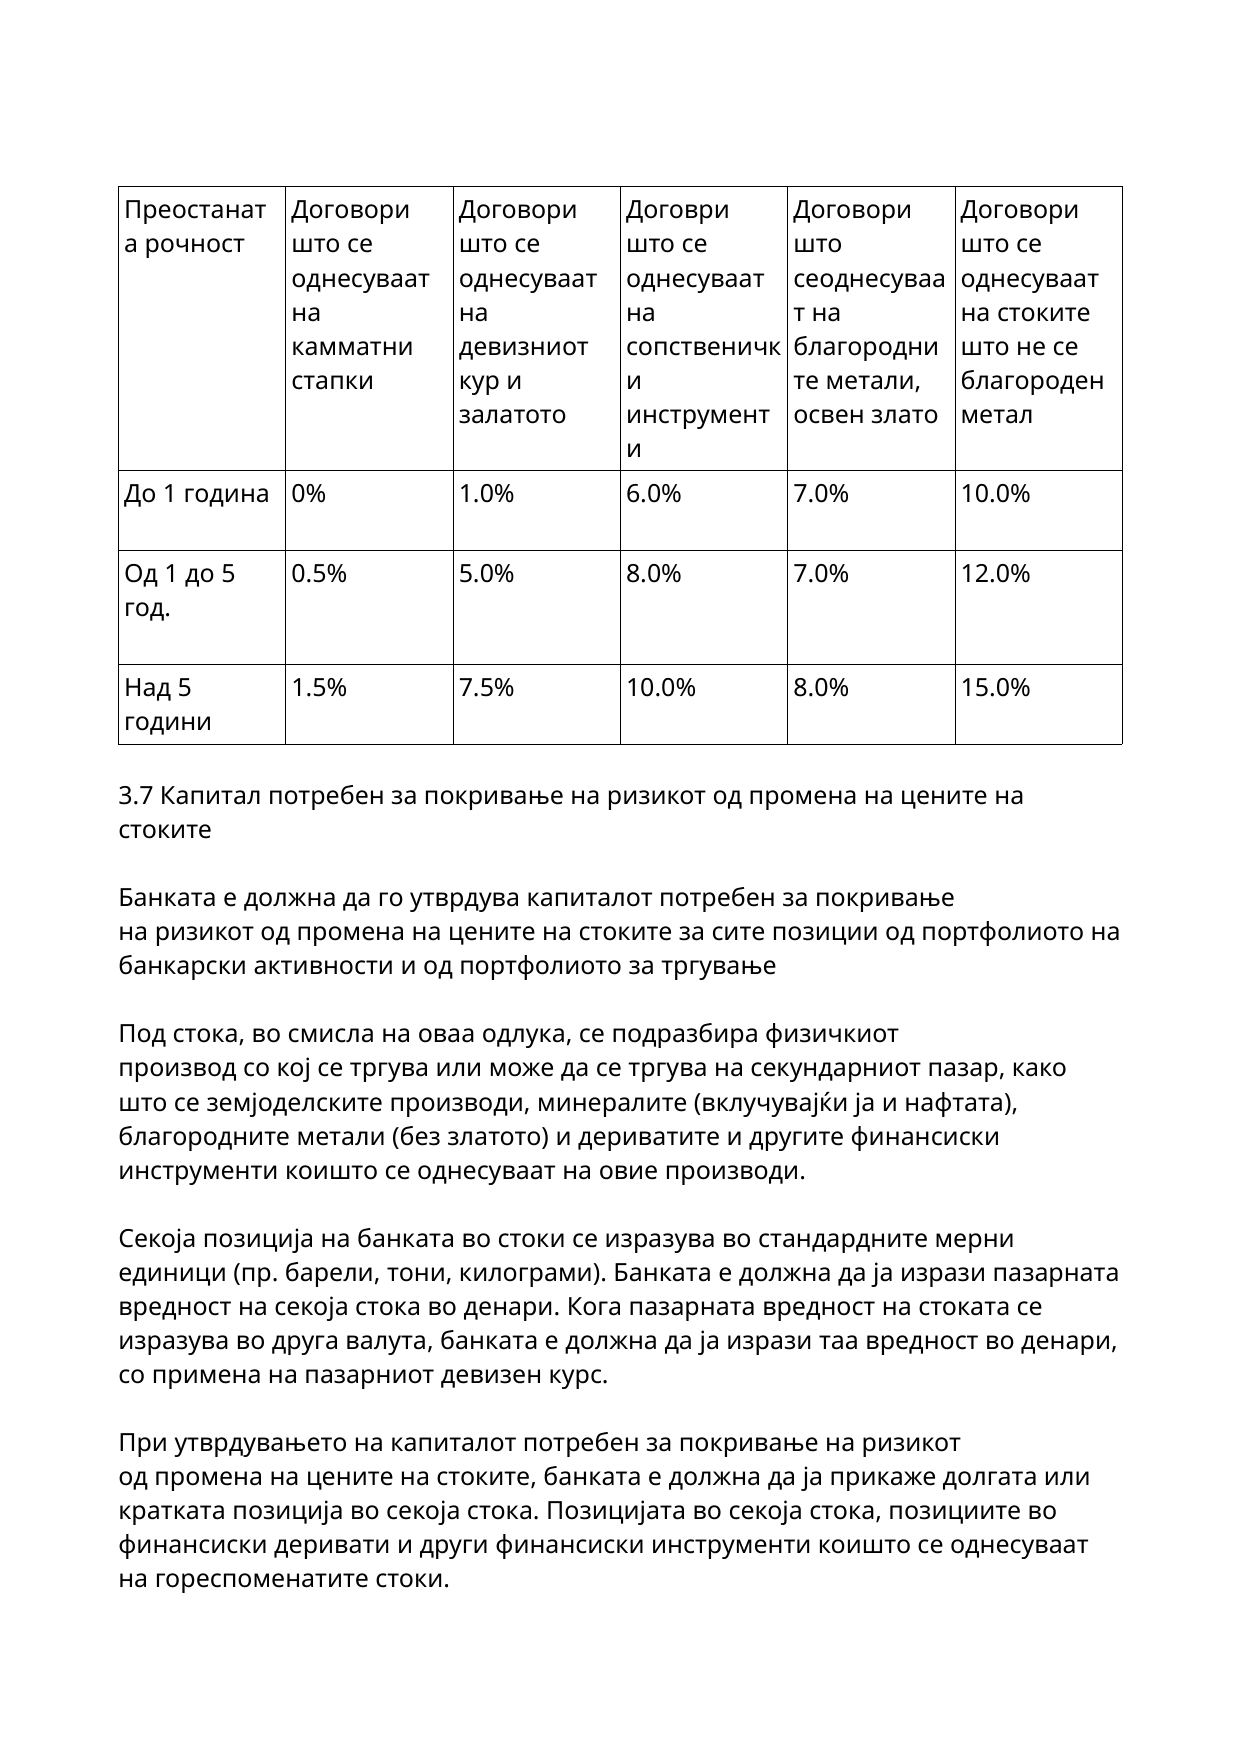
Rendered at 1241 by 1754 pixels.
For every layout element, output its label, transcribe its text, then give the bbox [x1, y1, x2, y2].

table_cell Од 1 до 5 год. [119, 551, 285, 664]
text При утврдувањето на капиталот потребен за покривање на ризикот [118, 1425, 1122, 1459]
text 3.7 Капитал потребен за покривање на ризикот од промена на цените на стоките [118, 778, 1122, 846]
table_cell 10.0% [621, 665, 787, 743]
table_cell 6.0% [621, 471, 787, 550]
table_header Преостаната рочност [119, 187, 285, 470]
table_cell 8.0% [621, 551, 787, 664]
table_header Договори што се однесуваат на девизниот кур и залатото [454, 187, 620, 470]
table_cell 15.0% [956, 665, 1122, 743]
table_cell 7.0% [788, 471, 955, 550]
text од промена на цените на стоките, банката е должна да ја прикаже долгата или кратката позиција во секоја стока. Позицијата во секоја стока, позициите во финансиски деривати и други финансиски инструменти коишто се однесуваат на гореспоменатите стоки. [118, 1459, 1122, 1595]
table_cell 7.5% [454, 665, 620, 743]
text Банката е должна да го утврдува капиталот потребен за покривање [118, 880, 1122, 914]
text Под стока, во смисла на оваа одлука, се подразбира физичкиот [118, 1016, 1122, 1050]
table_cell 0% [286, 471, 453, 550]
table_cell 5.0% [454, 551, 620, 664]
table_header Договори што се однесуваат на камматни стапки [286, 187, 453, 470]
table_cell Над 5 години [119, 665, 285, 743]
table_cell 12.0% [956, 551, 1122, 664]
table_header Договори што се однесуваат на стоките што не се благороден метал [956, 187, 1122, 470]
table_cell 1.0% [454, 471, 620, 550]
text единици (пр. барели, тони, килограми). Банката е должна да ја изрази пазарната вредност на секоја стока во денари. Кога пазарната вредност на стоката се изразува во друга валута, банката е должна да ја изрази таа вредност во денари, со примена на пазарниот девизен курс. [118, 1254, 1122, 1391]
table_header Договри што се однесуваат на сопственички инструменти [621, 187, 787, 470]
text на ризикот од промена на цените на стоките за сите позиции од портфолиото на банкарски активности и од портфолиото за тргување [118, 914, 1122, 982]
text Секоја позиција на банката во стоки се изразува во стандардните мерни [118, 1220, 1122, 1254]
table_cell 0.5% [286, 551, 453, 664]
table_cell 8.0% [788, 665, 955, 743]
table_cell 10.0% [956, 471, 1122, 550]
table_header Договори што сеоднесуваат на благородните метали, освен злато [788, 187, 955, 470]
table_cell До 1 година [119, 471, 285, 550]
table_cell 7.0% [788, 551, 955, 664]
table_cell 1.5% [286, 665, 453, 743]
text производ со кој се тргува или може да се тргува на секундарниот пазар, како што се земјоделските производи, минералите (вклучувајќи ја и нафтата), благородните метали (без златото) и дериватите и другите финансиски инструменти коишто се однесуваат на овие производи. [118, 1050, 1122, 1186]
